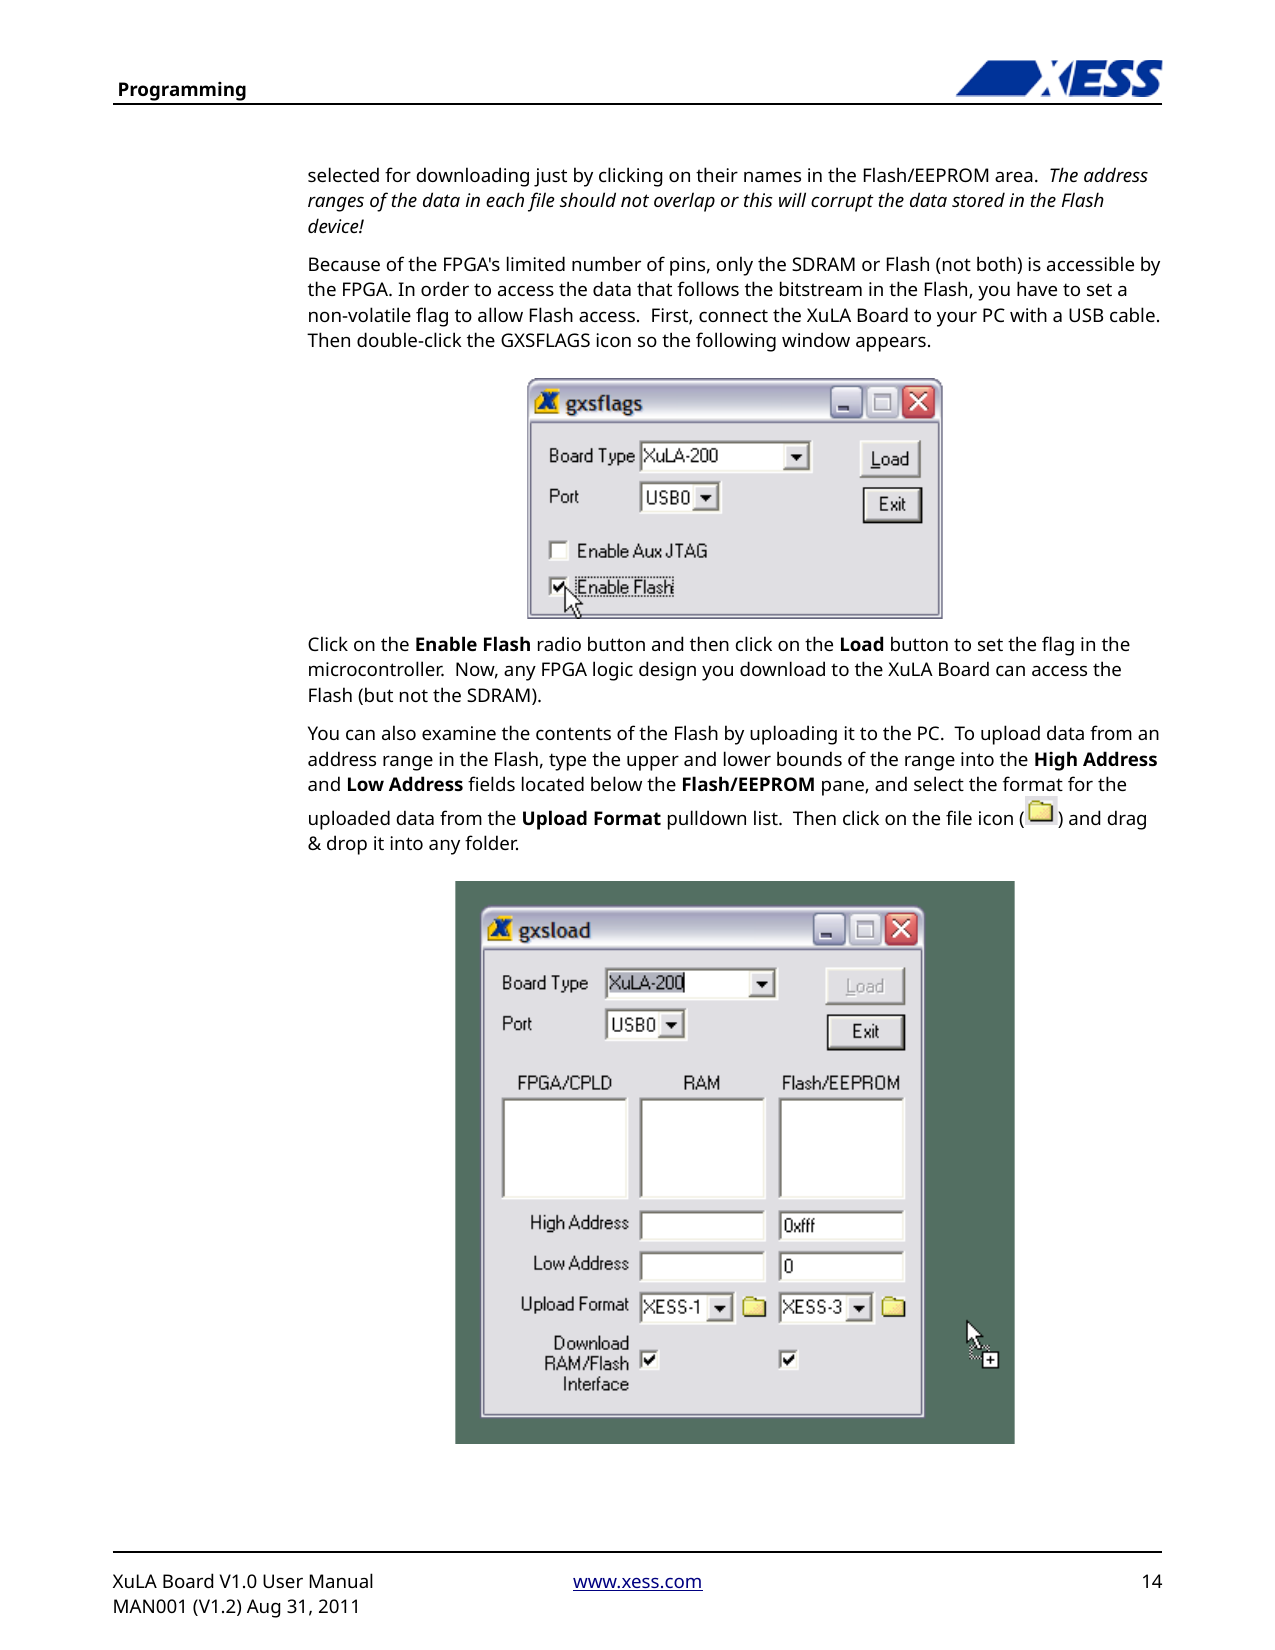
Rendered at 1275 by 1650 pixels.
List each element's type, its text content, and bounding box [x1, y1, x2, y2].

picture [527, 378, 943, 619]
text Because of the FPGA's limited number of pins, only the SDRAM or Flash (not both) is accessible by the FPGA. In order to access the data that follows the bitstream in the Flash, you have to set a non-volatile flag to allow Flash access. First, connect the XuLA Board to your PC with a USB cable. Then double-click the GXSFLAGS icon so the following window appears. [307, 251, 1162, 353]
picture [455, 881, 1015, 1444]
text Click on the Enable Flash radio button and then click on the Load button to set the flag in the microcontroller. Now, any FPGA logic design you download to the XuLA Board can access the Flash (but not the SDRAM). [307, 631, 1162, 708]
text You can also examine the contents of the Flash by uploading it to the PC. To upload data from an address range in the Flash, type the upper and lower bounds of the range into the High Address and Low Address fields located below the Flash/EEPROM pane, and select the format for the uploaded data from the Upload Format pulldown list. Then click on the file icon () and drag & drop it into any folder. [307, 720, 1162, 856]
picture [1025, 796, 1058, 825]
text selected for downloading just by clicking on their names in the Flash/EEPROM area. The address ranges of the data in each file should not overlap or this will corrupt the data stored in the Flash device! [307, 162, 1162, 238]
picture [955, 60, 1163, 97]
